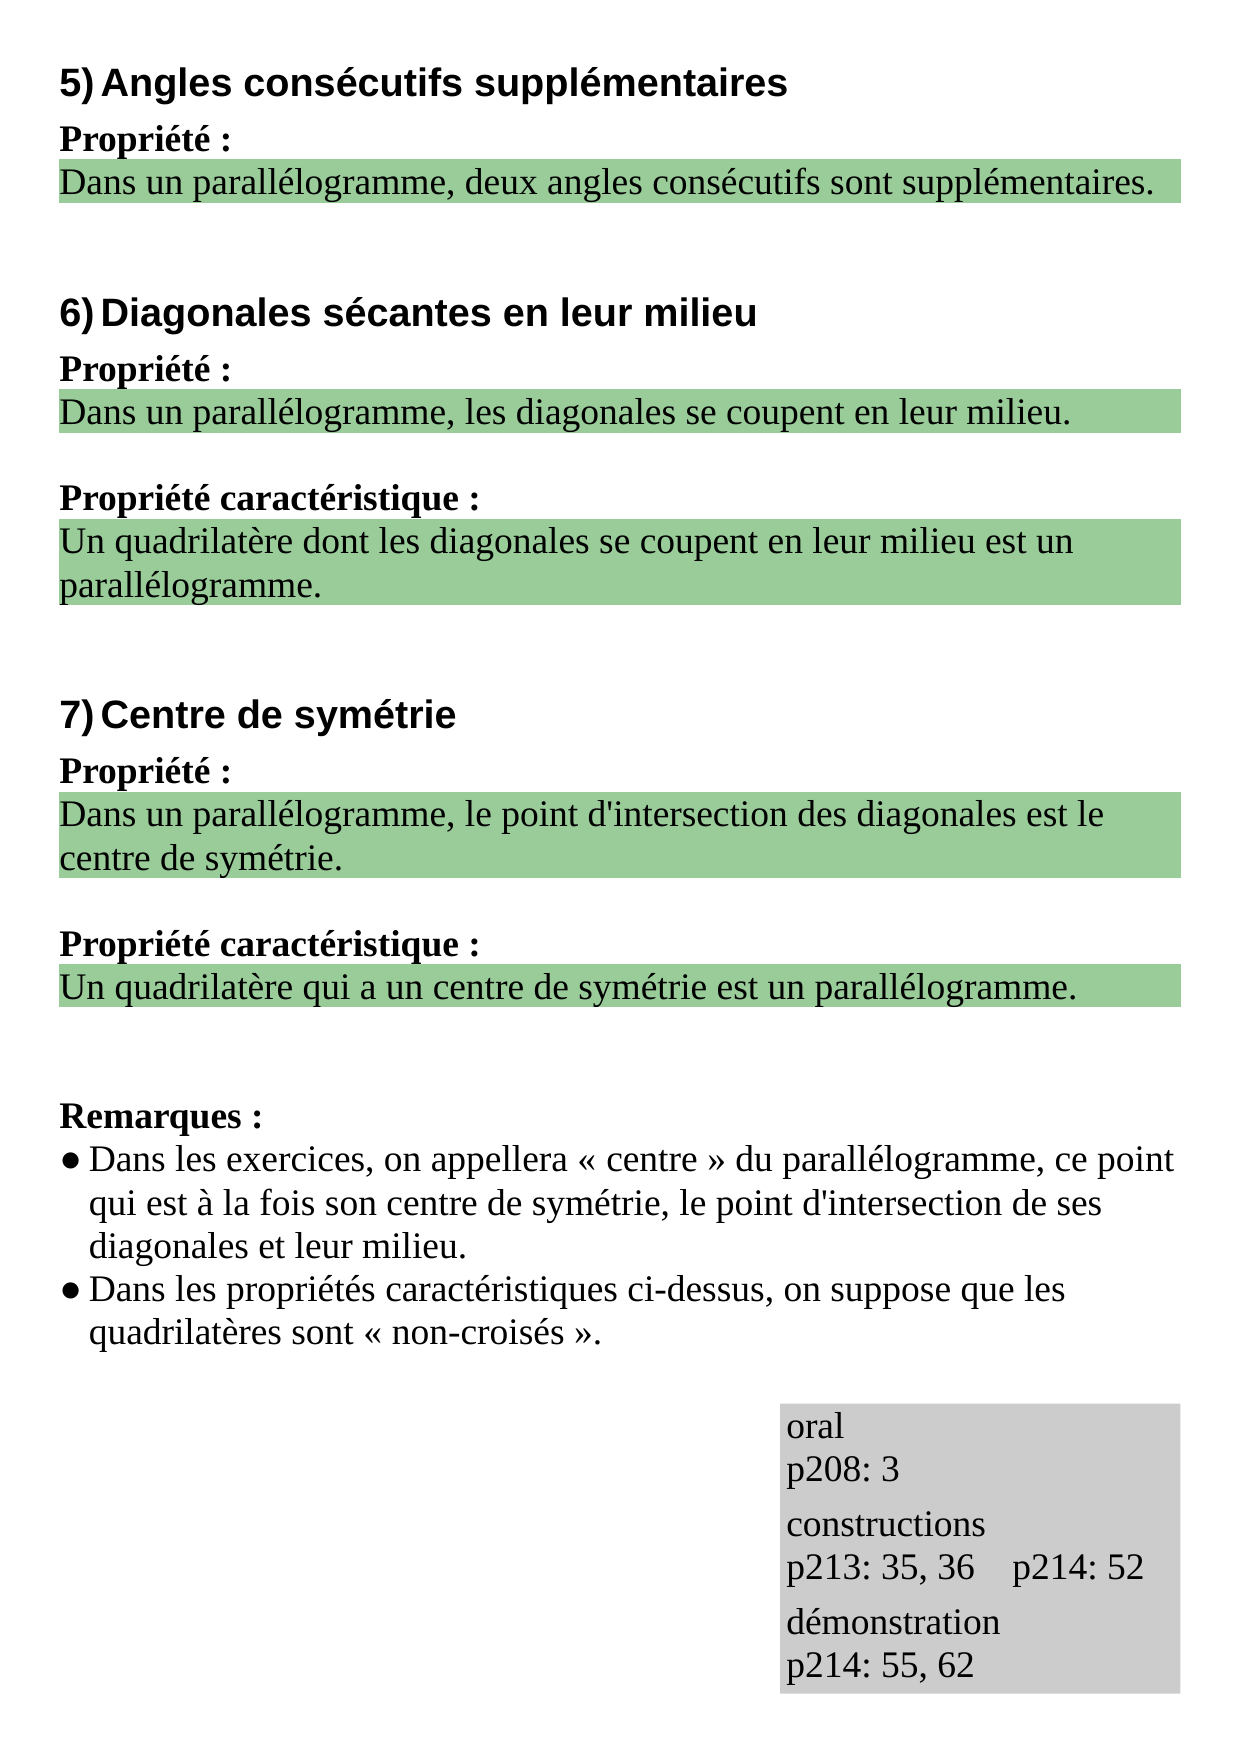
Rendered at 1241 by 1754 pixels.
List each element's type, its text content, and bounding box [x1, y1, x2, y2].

text Dans un parallélogramme, deux angles consécutifs sont supplémentaires. [59, 159, 1181, 203]
text Propriété caractéristique : [59, 476, 1181, 519]
list Dans les propriétés caractéristiques ci-dessus, on suppose que les quadrilatères sont « non-croisés ». [59, 1266, 1181, 1352]
text Propriété : [59, 116, 1181, 159]
list Centre de symétrie [59, 691, 1181, 737]
text Dans un parallélogramme, les diagonales se coupent en leur milieu. [59, 389, 1181, 433]
list Dans les exercices, on appellera « centre » du parallélogramme, ce point qui est à la fois son centre de symétrie, le point d'intersection de ses diagonales et leur milieu. [59, 1137, 1181, 1266]
text Dans un parallélogramme, le point d'intersection des diagonales est le centre de symétrie. [59, 792, 1181, 878]
text Propriété : [59, 346, 1181, 389]
list Angles consécutifs supplémentaires [59, 59, 1181, 105]
text Un quadrilatère qui a un centre de symétrie est un parallélogramme. [59, 964, 1181, 1007]
text Propriété : [59, 749, 1181, 792]
text Propriété caractéristique : [59, 921, 1181, 964]
list Diagonales sécantes en leur milieu [59, 289, 1181, 334]
text Un quadrilatère dont les diagonales se coupent en leur milieu est un parallélogramme. [59, 519, 1181, 605]
text Remarques : [59, 1094, 1181, 1137]
